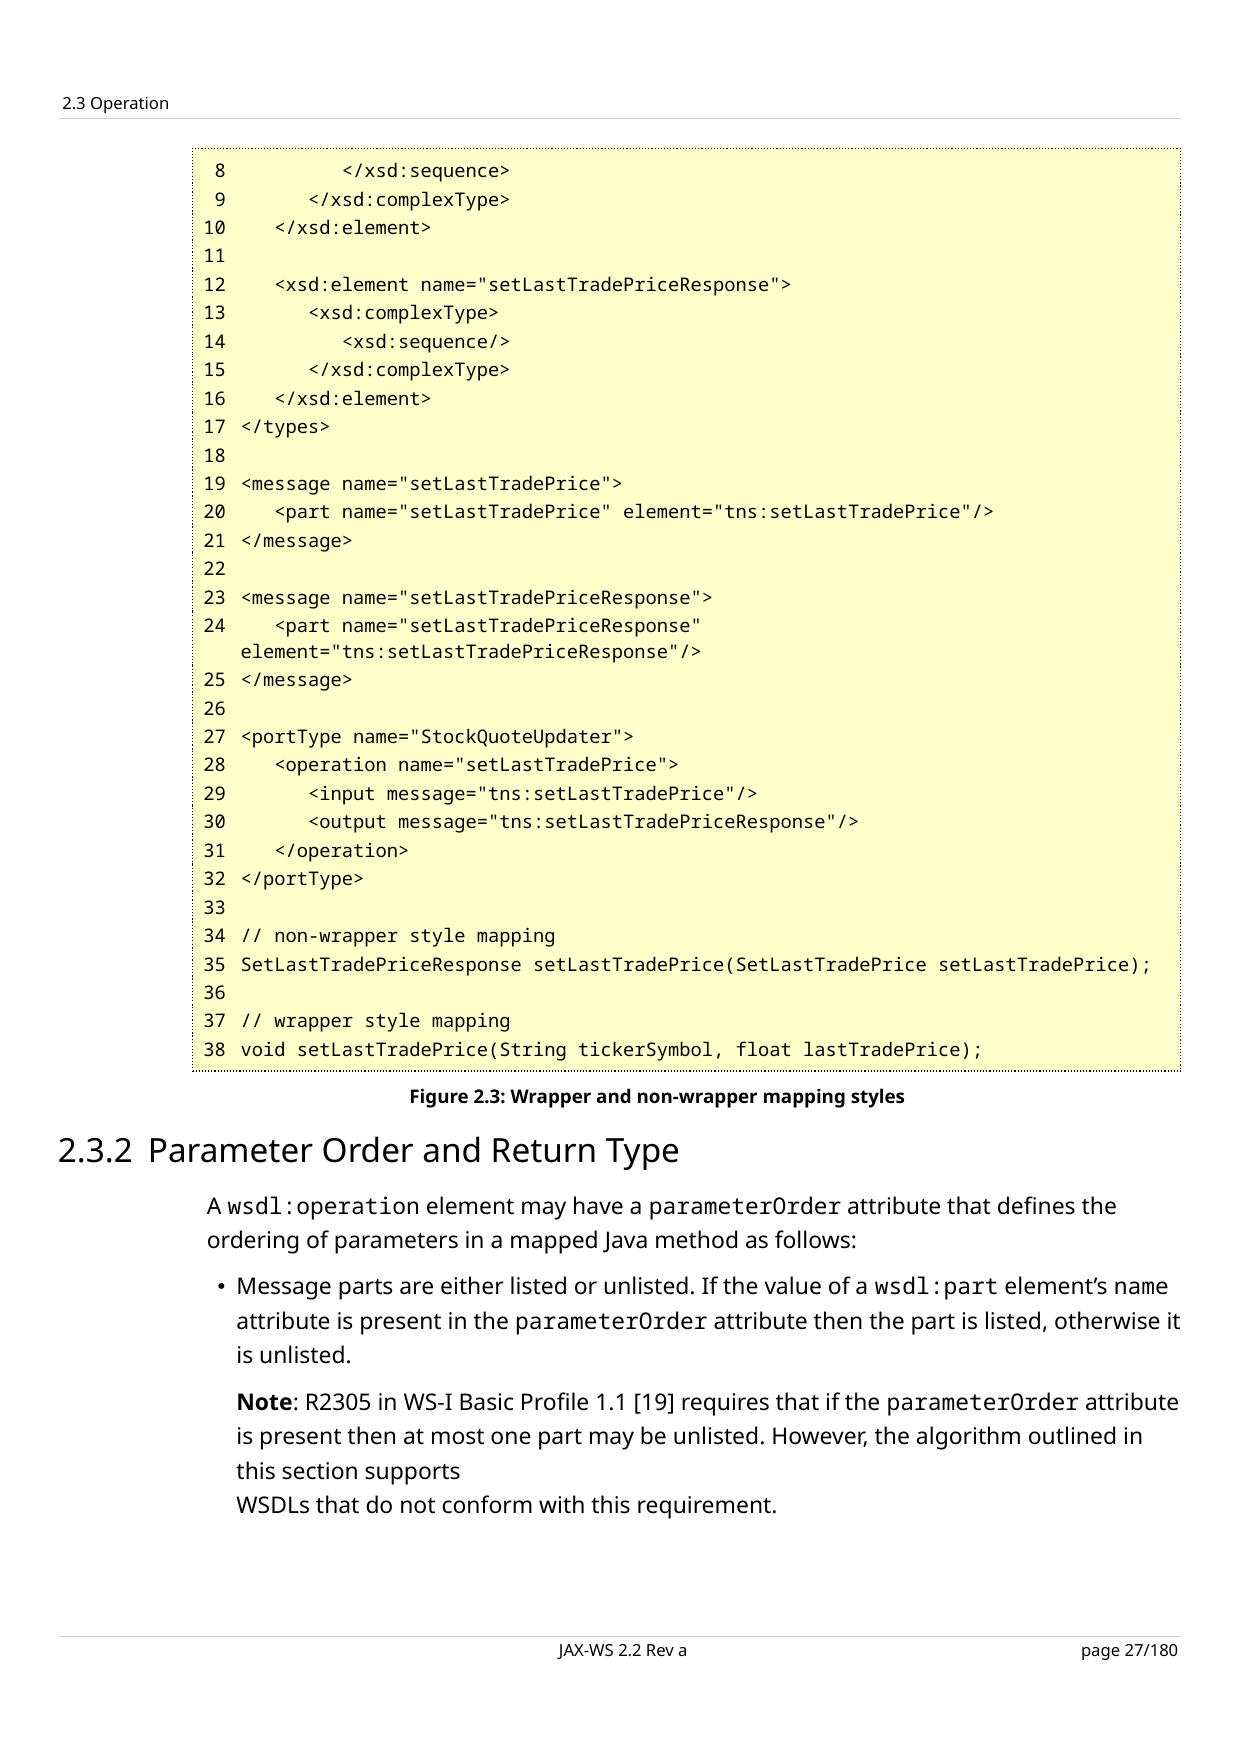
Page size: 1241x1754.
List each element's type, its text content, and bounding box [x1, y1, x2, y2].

list <operation name="setLastTradePrice"> [192, 742, 1181, 770]
list </xsd:complexType> [192, 176, 1181, 204]
list </xsd:complexType> [192, 347, 1181, 375]
list Message parts are either listed or unlisted. If the value of a wsdl:part element’s name attribute is present in the parameterOrder attribute then the part is listed, otherwise it is unlisted. [221, 1270, 1181, 1370]
list </types> [192, 403, 1181, 432]
list // non-wrapper style mapping [192, 912, 1181, 941]
list </portType> [192, 856, 1181, 884]
list <message name="setLastTradePriceResponse"> [192, 574, 1181, 602]
list </message> [192, 656, 1181, 685]
list <part name="setLastTradePrice" element="tns:setLastTradePrice"/> [192, 489, 1181, 517]
list <input message="tns:setLastTradePrice"/> [192, 770, 1181, 799]
text Figure 2.3: Wrapper and non-wrapper mapping styles [192, 1083, 1122, 1109]
list </xsd:element> [192, 375, 1181, 403]
list </xsd:sequence> [192, 147, 1181, 176]
subtitle Parameter Order and Return Type [133, 1127, 1181, 1172]
text A wsdl:operation element may have a parameterOrder attribute that defines the ordering of parameters in a mapped Java method as follows: [207, 1190, 1122, 1255]
list </xsd:element> [192, 204, 1181, 233]
list <message name="setLastTradePrice"> [192, 460, 1181, 489]
list <output message="tns:setLastTradePriceResponse"/> [192, 799, 1181, 827]
list // wrapper style mapping [192, 998, 1181, 1026]
list <part name="setLastTradePriceResponse" element="tns:setLastTradePriceResponse"/> [192, 602, 1181, 656]
list void setLastTradePrice(String tickerSymbol, float lastTradePrice); [192, 1026, 1181, 1072]
list SetLastTradePriceResponse setLastTradePrice(SetLastTradePrice setLastTradePrice); [192, 941, 1181, 969]
list <xsd:complexType> [192, 290, 1181, 318]
list <xsd:element name="setLastTradePriceResponse"> [192, 261, 1181, 290]
list <xsd:sequence/> [192, 318, 1181, 347]
list <portType name="StockQuoteUpdater"> [192, 713, 1181, 742]
list Note: R2305 in WS-I Basic Profile 1.1 [19] requires that if the parameterOrder attribute is present then at most one part may be unlisted. However, the algorithm outlined in this section supports WSDLs that do not conform with this requirement. [221, 1386, 1181, 1520]
list </message> [192, 517, 1181, 546]
list </operation> [192, 827, 1181, 856]
